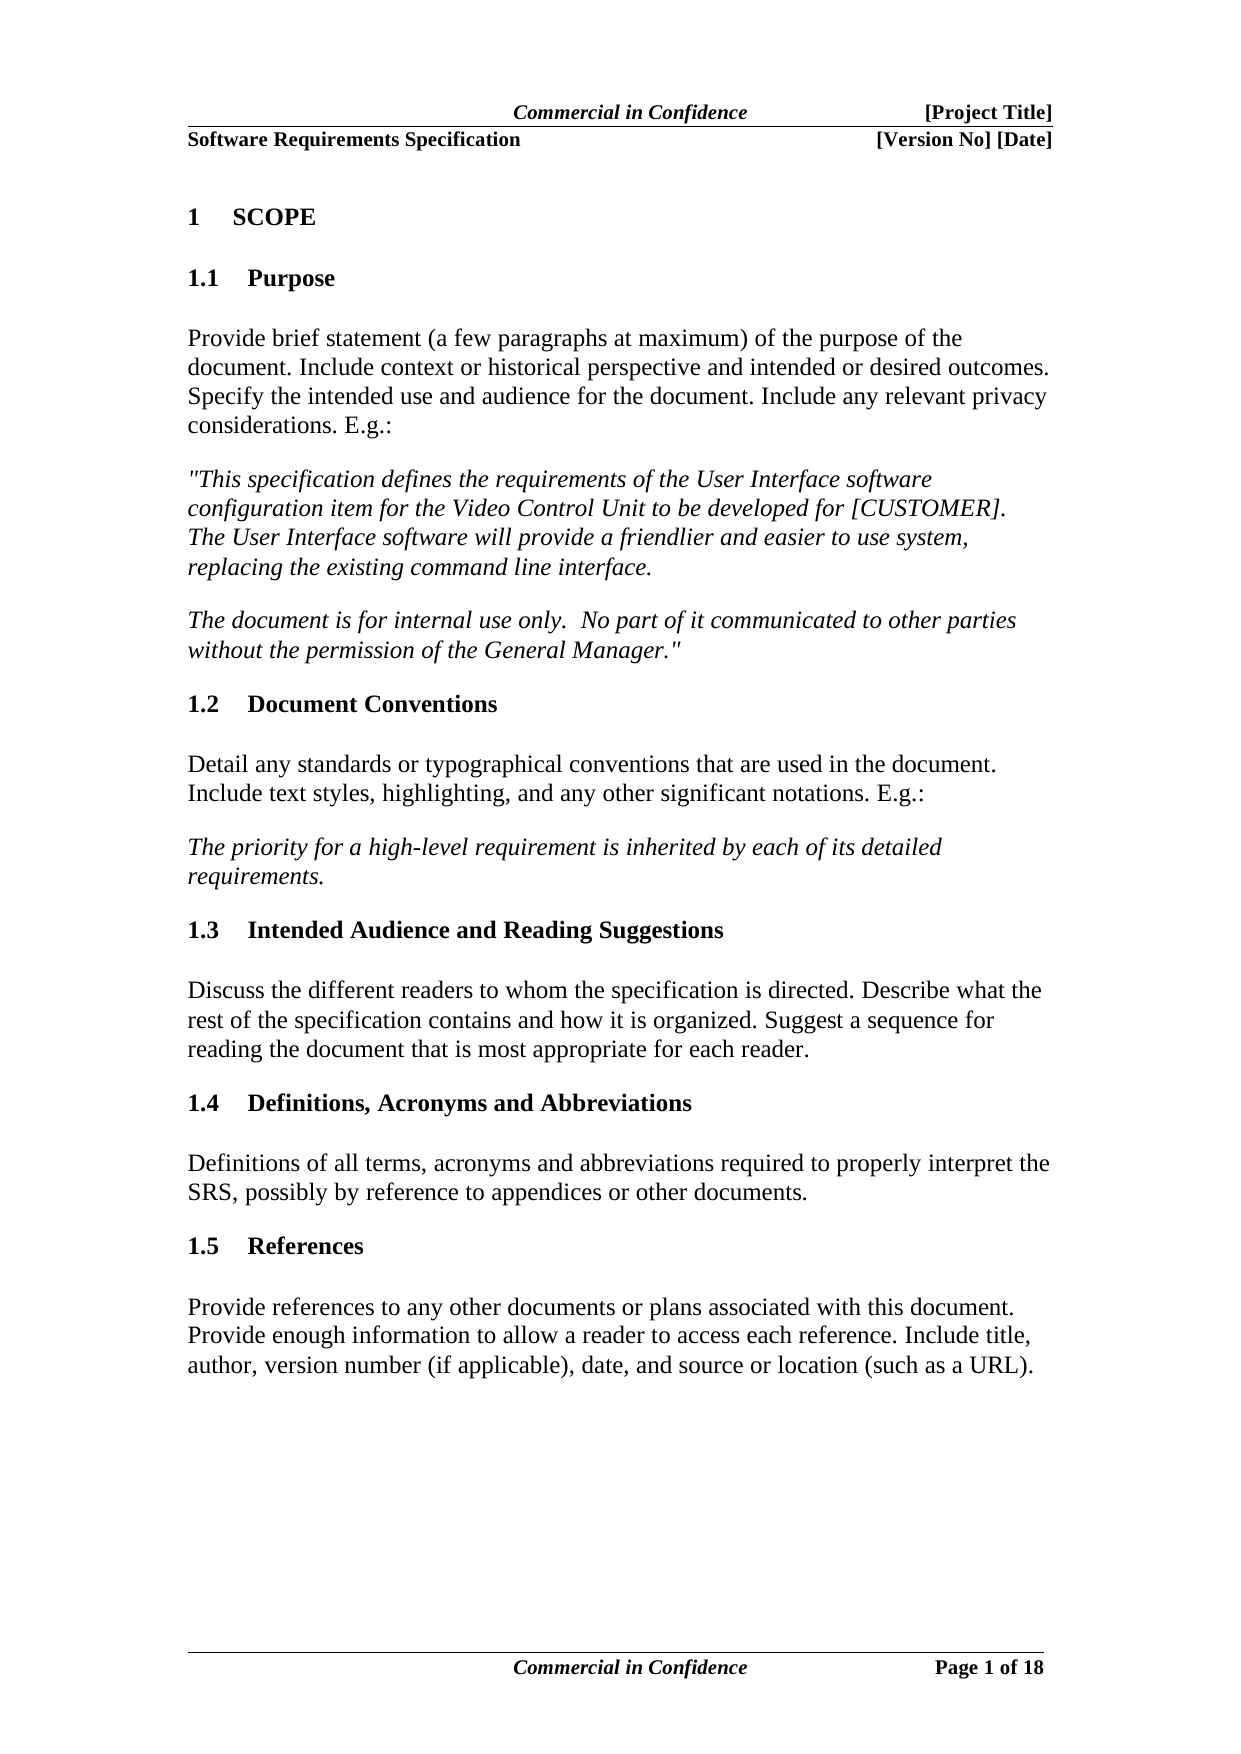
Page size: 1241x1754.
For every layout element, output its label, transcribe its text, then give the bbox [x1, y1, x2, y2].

subtitle Document Conventions [187, 688, 1053, 718]
text Provide brief statement (a few paragraphs at maximum) of the purpose of the document. Include context or historical perspective and intended or desired outcomes. Specify the intended use and audience for the document. Include any relevant privacy considerations. E.g.: [187, 323, 1053, 439]
subtitle Definitions, Acronyms and Abbreviations [187, 1088, 1053, 1117]
text The document is for internal use only. No part of it communicated to other parties without the permission of the General Manager." [187, 605, 1053, 663]
text Detail any standards or typographical conventions that are used in the document. Include text styles, highlighting, and any other significant notations. E.g.: [187, 749, 1053, 807]
text The priority for a high-level requirement is inherited by each of its detailed requirements. [187, 832, 1053, 890]
subtitle Scope [187, 202, 1053, 231]
subtitle Intended Audience and Reading Suggestions [187, 915, 1053, 944]
text "This specification defines the requirements of the User Interface software configuration item for the Video Control Unit to be developed for [CUSTOMER]. The User Interface software will provide a friendlier and easier to use system, replacing the existing command line interface. [187, 464, 1053, 580]
subtitle Purpose [187, 263, 1053, 292]
text Provide references to any other documents or plans associated with this document. Provide enough information to allow a reader to access each reference. Include title, author, version number (if applicable), date, and source or location (such as a URL). [187, 1291, 1053, 1378]
text Discuss the different readers to whom the specification is directed. Describe what the rest of the specification contains and how it is organized. Suggest a sequence for reading the document that is most appropriate for each reader. [187, 975, 1053, 1063]
text Definitions of all terms, acronyms and abbreviations required to properly interpret the SRS, possibly by reference to appendices or other documents. [187, 1148, 1053, 1206]
subtitle References [187, 1231, 1053, 1260]
